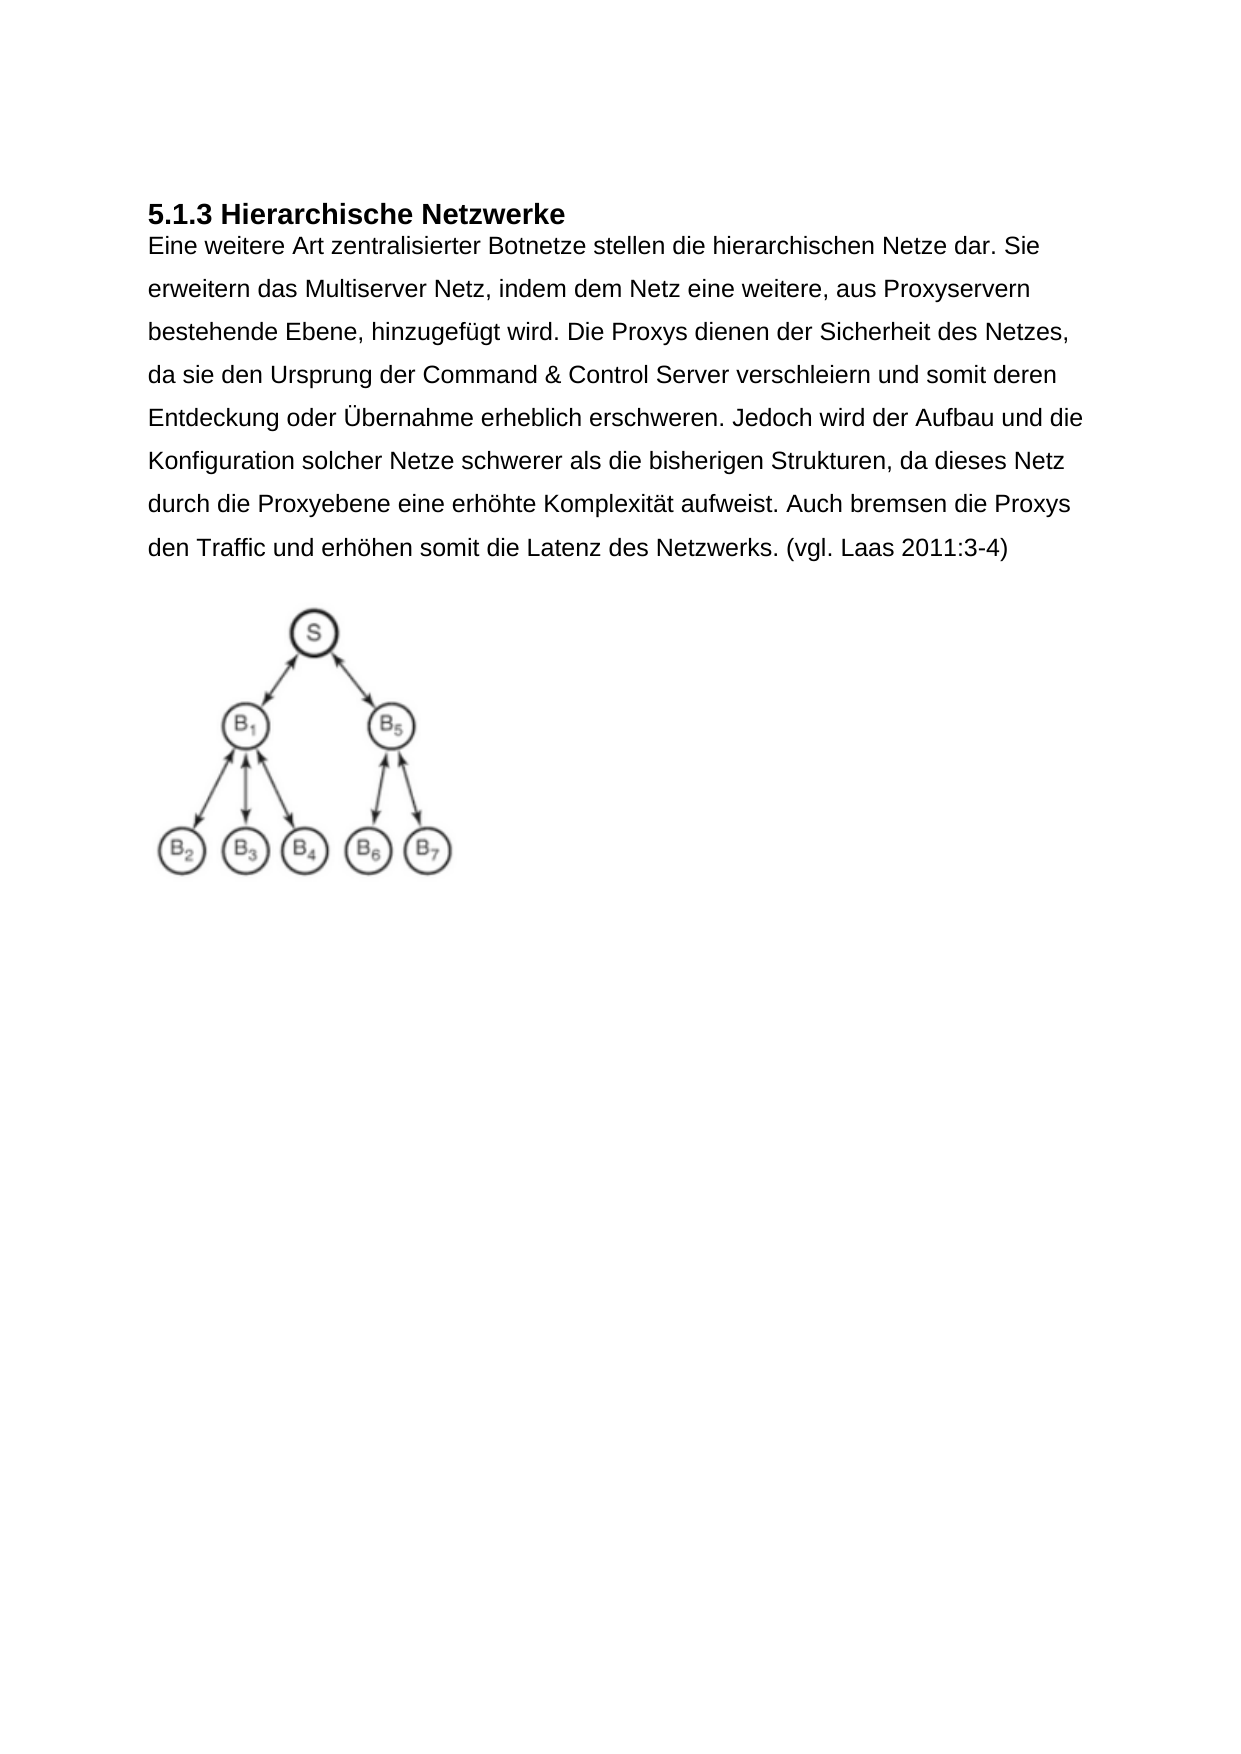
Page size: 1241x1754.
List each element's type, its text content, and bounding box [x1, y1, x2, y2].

subtitle 5.1.3 Hierarchische Netzwerke [148, 197, 1093, 231]
text Eine weitere Art zentralisierter Botnetze stellen die hierarchischen Netze dar. Sie erweitern das Multiserver Netz, indem dem Netz eine weitere, aus Proxyservern bestehende Ebene, hinzugefügt wird. Die Proxys dienen der Sicherheit des Netzes, da sie den Ursprung der Command & Control Server verschleiern und somit deren Entdeckung oder Übernahme erheblich erschweren. Jedoch wird der Aufbau und die Konfiguration solcher Netze schwerer als die bisherigen Strukturen, da dieses Netz durch die Proxyebene eine erhöhte Komplexität aufweist. Auch bremsen die Proxys den Traffic und erhöhen somit die Latenz des Netzwerks. (vgl. Laas 2011:3-4) [148, 231, 1093, 561]
